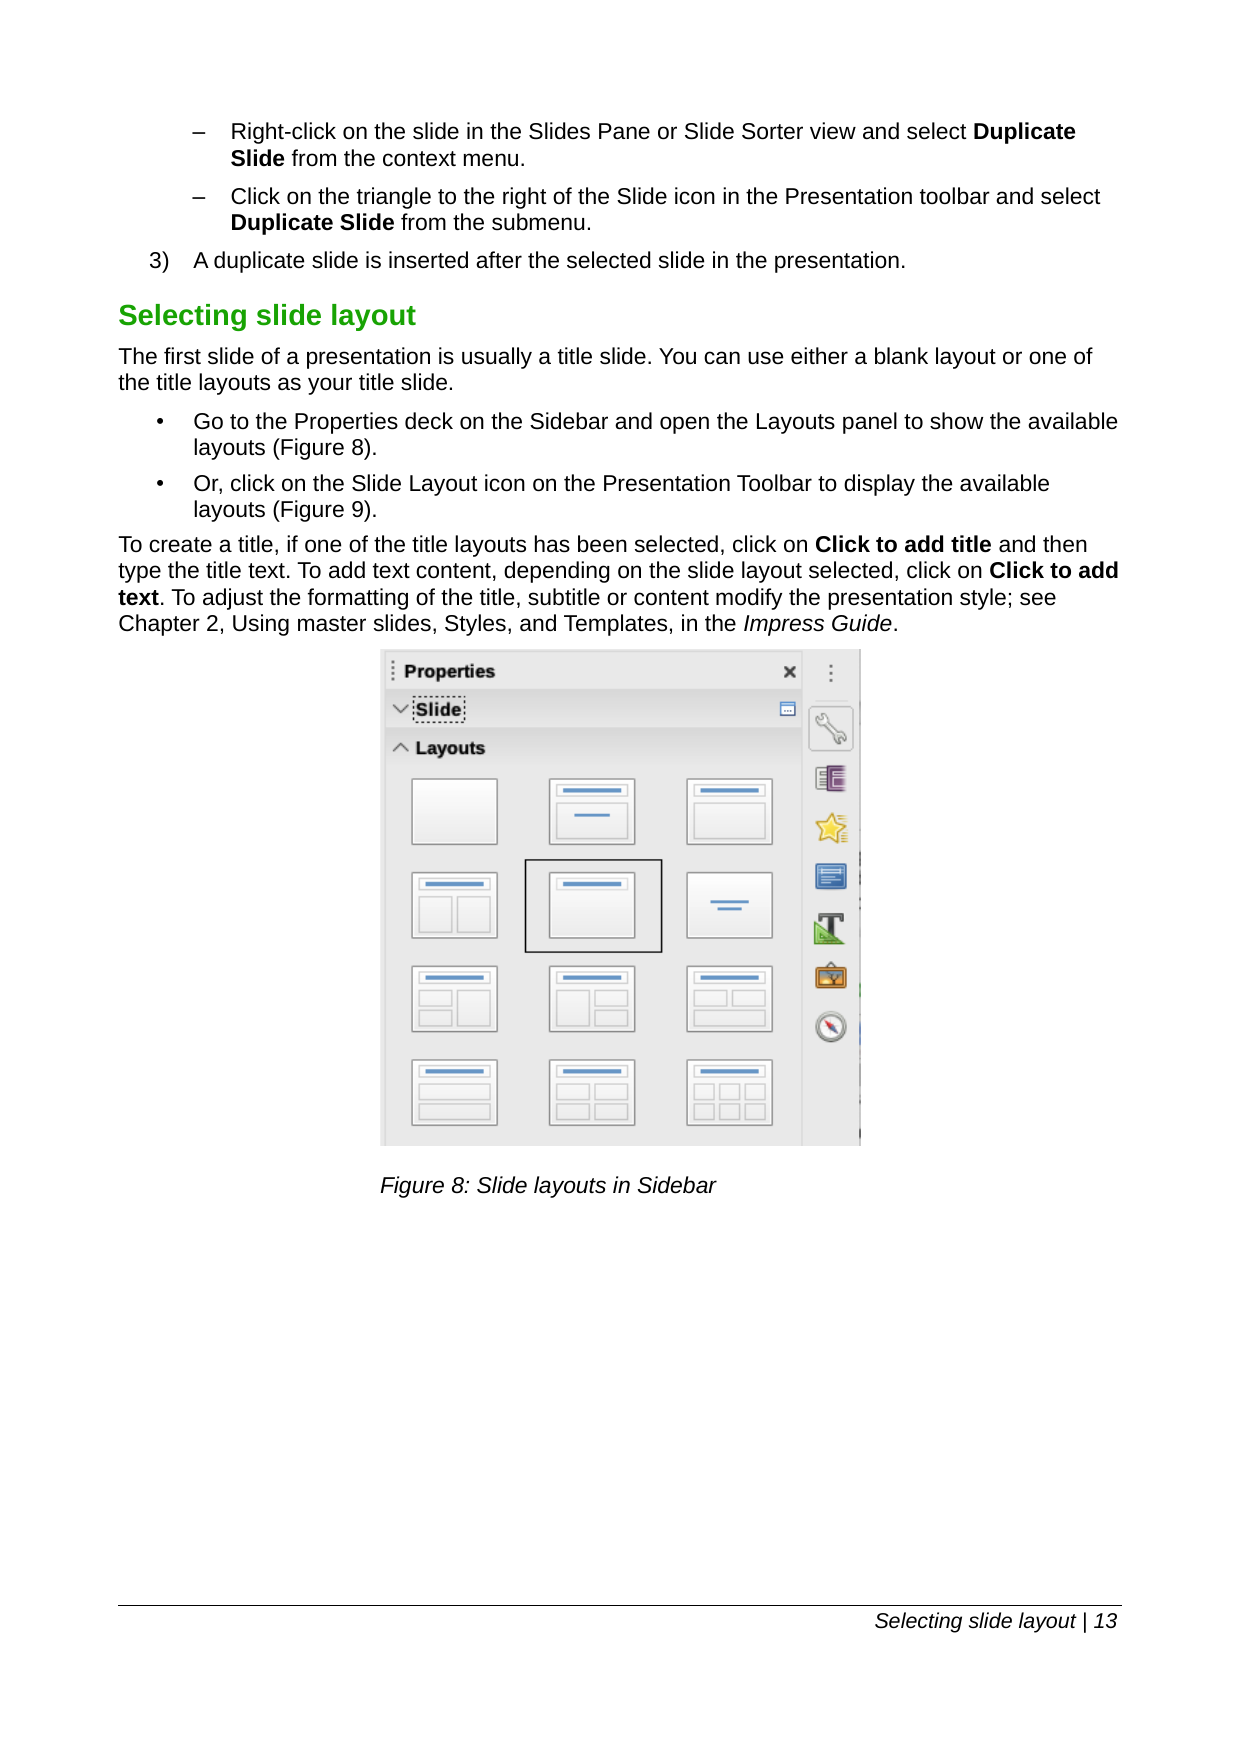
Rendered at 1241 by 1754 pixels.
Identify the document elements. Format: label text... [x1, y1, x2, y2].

text Figure 8: Slide layouts in Sidebar [380, 1146, 861, 1198]
list A duplicate slide is inserted after the selected slide in the presentation. [169, 247, 1122, 274]
list Right-click on the slide in the Slides Pane or Slide Sorter view and select Duplicate Slide from the context menu. [192, 118, 1122, 171]
list Click on the triangle to the right of the Slide icon in the Presentation toolbar and select Duplicate Slide from the submenu. [192, 183, 1122, 236]
picture [379, 649, 861, 1146]
text To create a title, if one of the title layouts has been selected, click on Click to add title and then type the title text. To add text content, depending on the slide layout selected, click on Click to add text. To adjust the formatting of the title, subtitle or content modify the presentation style; see Chapter 2, Using master slides, Styles, and Templates, in the Impress Guide. [118, 531, 1122, 637]
list Go to the Properties deck on the Sidebar and open the Layouts panel to show the available layouts (Figure 8). [156, 408, 1122, 461]
list Or, click on the Slide Layout icon on the Presentation Toolbar to display the available layouts (Figure 9). [156, 469, 1122, 522]
text The first slide of a presentation is usually a title slide. You can use either a blank layout or one of the title layouts as your title slide. [118, 343, 1122, 396]
subtitle Selecting slide layout [118, 297, 1122, 331]
